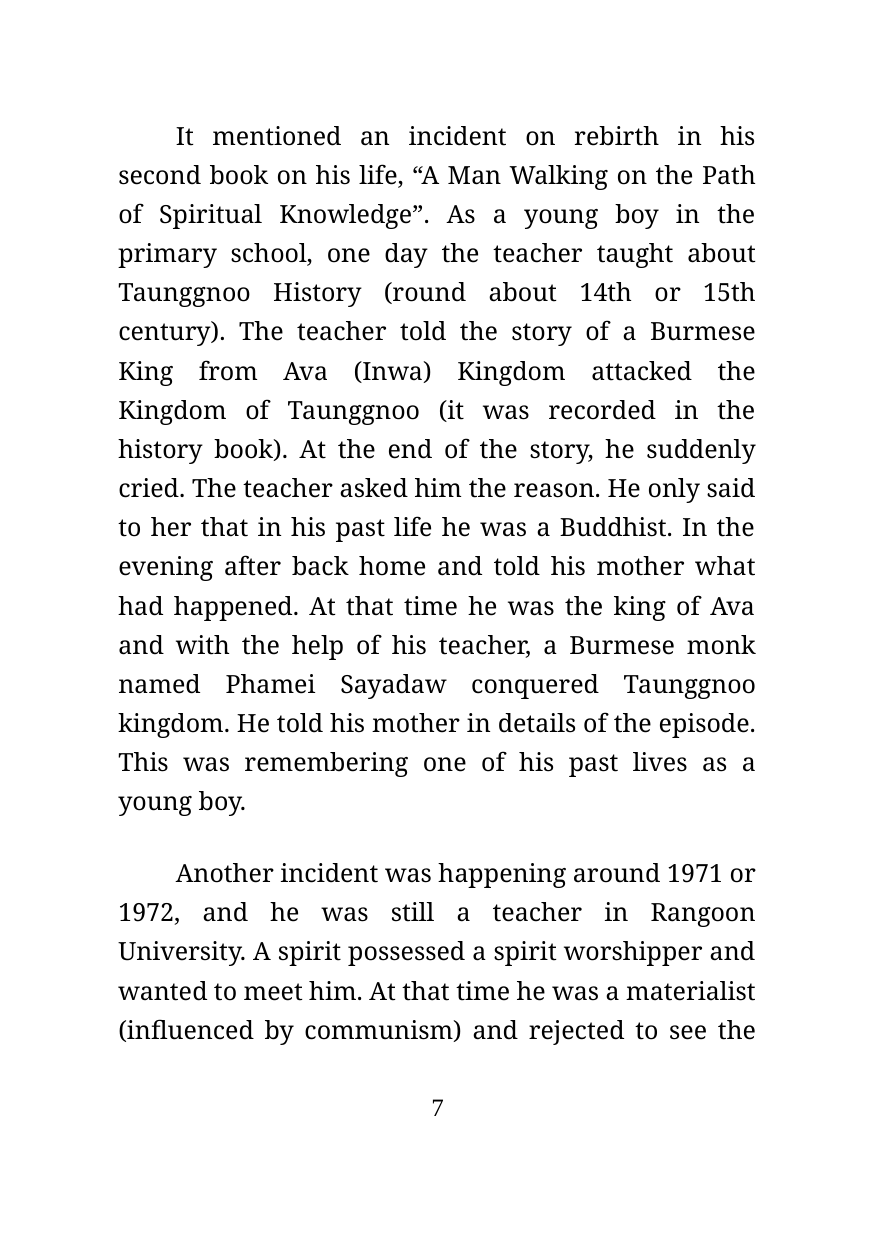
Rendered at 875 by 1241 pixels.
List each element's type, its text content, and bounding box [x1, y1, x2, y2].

text It mentioned an incident on rebirth in his second book on his life, “A Man Walking on the Path of Spiritual Knowledge”. As a young boy in the primary school, one day the teacher taught about Taunggnoo History (round about 14th or 15th century). The teacher told the story of a Burmese King from Ava (Inwa) Kingdom attacked the Kingdom of Taunggnoo (it was recorded in the history book). At the end of the story, he suddenly cried. The teacher asked him the reason. He only said to her that in his past life he was a Buddhist. In the evening after back home and told his mother what had happened. At that time he was the king of Ava and with the help of his teacher, a Burmese monk named Phamei Sayadaw conquered Taunggnoo kingdom. He told his mother in details of the episode. This was remembering one of his past lives as a young boy. [118, 118, 756, 818]
text Another incident was happening around 1971 or 1972, and he was still a teacher in Rangoon University. A spirit possessed a spirit worshipper and wanted to meet him. At that time he was a materialist (influenced by communism) and rejected to see the [118, 856, 756, 1046]
